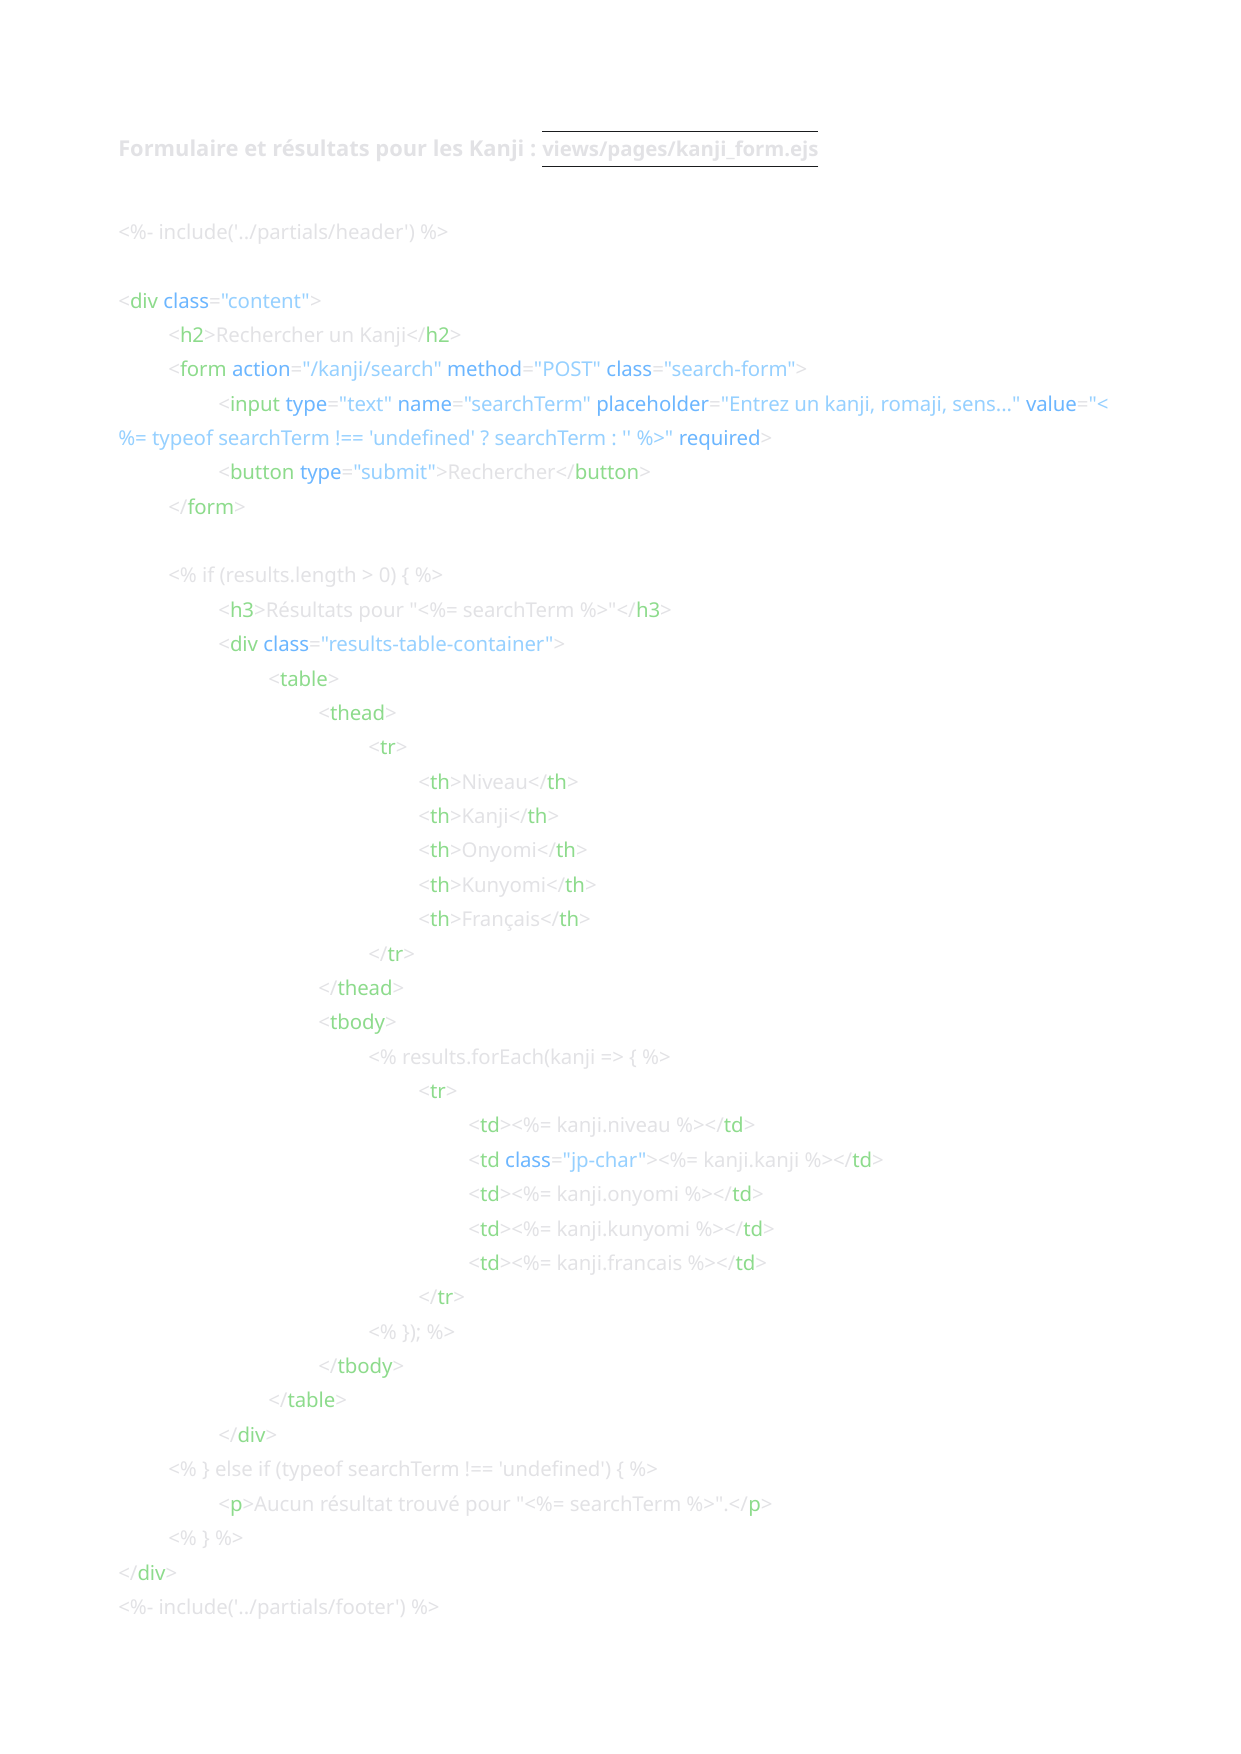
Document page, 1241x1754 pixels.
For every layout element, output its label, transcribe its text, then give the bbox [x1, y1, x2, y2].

text <button type="submit">Rechercher</button> [118, 452, 1122, 486]
text <form action="/kanji/search" method="POST" class="search-form"> [118, 348, 1122, 383]
text <%- include('../partials/footer') %> [118, 1586, 1122, 1620]
text <h2>Rechercher un Kanji</h2> [118, 314, 1122, 348]
text <thead> [118, 692, 1122, 727]
text </form> [118, 486, 1122, 520]
text </div> [118, 1414, 1122, 1448]
text <h3>Résultats pour "<%= searchTerm %>"</h3> [118, 589, 1122, 623]
text </tbody> [118, 1345, 1122, 1380]
text <% }); %> [118, 1311, 1122, 1345]
subtitle Formulaire et résultats pour les Kanji : views/pages/kanji_form.ejs [118, 131, 1122, 167]
text <p>Aucun résultat trouvé pour "<%= searchTerm %>".</p> [118, 1483, 1122, 1517]
text <th>Kunyomi</th> [118, 864, 1122, 898]
text <th>Niveau</th> [118, 761, 1122, 795]
text <tr> [118, 727, 1122, 761]
text </table> [118, 1380, 1122, 1414]
text <th>Kanji</th> [118, 795, 1122, 830]
text <% } else if (typeof searchTerm !== 'undefined') { %> [118, 1448, 1122, 1483]
text </div> [118, 1552, 1122, 1586]
text <div class="content"> [118, 280, 1122, 314]
text <table> [118, 658, 1122, 692]
text <th>Français</th> [118, 898, 1122, 933]
text <input type="text" name="searchTerm" placeholder="Entrez un kanji, romaji, sens..." value="<%= typeof searchTerm !== 'undefined' ? searchTerm : '' %>" required> [118, 383, 1122, 452]
text <td><%= kanji.niveau %></td> [118, 1105, 1122, 1139]
text <td><%= kanji.onyomi %></td> [118, 1173, 1122, 1208]
text </tr> [118, 1277, 1122, 1311]
text <th>Onyomi</th> [118, 830, 1122, 864]
text </tr> [118, 933, 1122, 967]
text <tbody> [118, 1002, 1122, 1036]
text <% } %> [118, 1517, 1122, 1552]
text <div class="results-table-container"> [118, 623, 1122, 658]
text </thead> [118, 967, 1122, 1002]
text <tr> [118, 1070, 1122, 1105]
text <td><%= kanji.kunyomi %></td> [118, 1208, 1122, 1242]
text <% results.forEach(kanji => { %> [118, 1036, 1122, 1070]
text <td class="jp-char"><%= kanji.kanji %></td> [118, 1139, 1122, 1173]
text <td><%= kanji.francais %></td> [118, 1242, 1122, 1277]
text <%- include('../partials/header') %> [118, 211, 1122, 245]
text <% if (results.length > 0) { %> [118, 555, 1122, 589]
